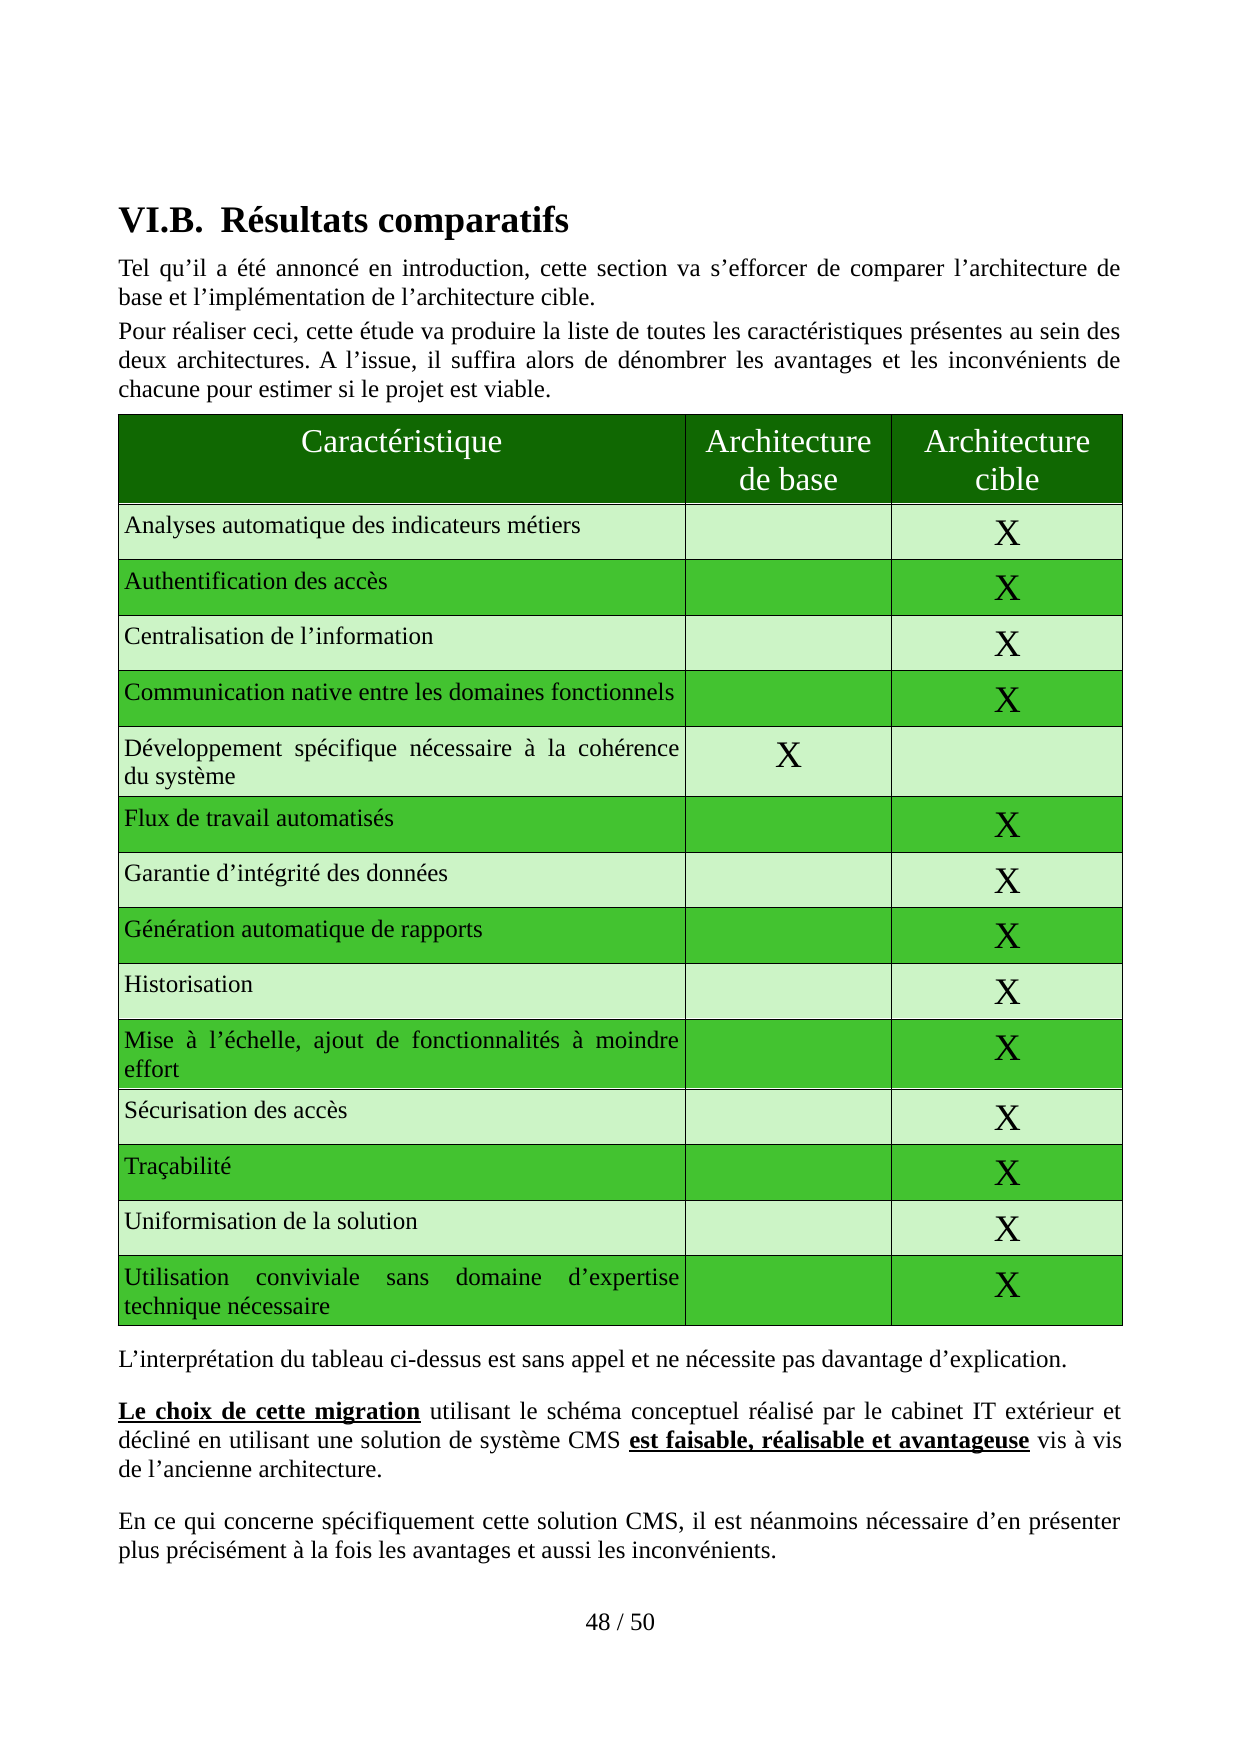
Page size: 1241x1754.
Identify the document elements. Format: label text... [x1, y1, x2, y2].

table_cell Génération automatique de rapports [119, 908, 685, 963]
table_cell X [892, 797, 1122, 852]
table_cell Mise à l’échelle, ajout de fonctionnalités à moindre effort [119, 1020, 685, 1088]
table_cell Flux de travail automatisés [119, 797, 685, 852]
table_cell Traçabilité [119, 1145, 685, 1200]
table_cell Garantie d’intégrité des données [119, 853, 685, 907]
table_cell [686, 616, 891, 670]
table_cell X [892, 1256, 1122, 1325]
table_cell [892, 727, 1122, 796]
table_cell X [892, 908, 1122, 963]
table_cell [686, 797, 891, 852]
text Pour réaliser ceci, cette étude va produire la liste de toutes les caractéristiques présentes au sein des deux architectures. A l’issue, il suffira alors de dénombrer les avantages et les inconvénients de chacune pour estimer si le projet est viable. [118, 316, 1122, 402]
table_cell [686, 1145, 891, 1200]
text L’interprétation du tableau ci-dessus est sans appel et ne nécessite pas davantage d’explication. [118, 1344, 1122, 1373]
table_header Caractéristique [119, 415, 685, 503]
table_cell X [892, 1145, 1122, 1200]
table_cell Développement spécifique nécessaire à la cohérence du système [119, 727, 685, 796]
table_cell X [892, 1020, 1122, 1088]
table_cell [686, 1201, 891, 1255]
table_cell [686, 671, 891, 726]
table_cell Communication native entre les domaines fonctionnels [119, 671, 685, 726]
table_cell [686, 1090, 891, 1144]
table_cell [686, 1256, 891, 1325]
table_cell Authentification des accès [119, 560, 685, 615]
table_cell X [686, 727, 891, 796]
table_cell X [892, 671, 1122, 726]
table_cell X [892, 560, 1122, 615]
table_cell X [892, 1201, 1122, 1255]
text Tel qu’il a été annoncé en introduction, cette section va s’efforcer de comparer l’architecture de base et l’implémentation de l’architecture cible. [118, 253, 1122, 310]
subtitle Résultats comparatifs [118, 197, 1122, 240]
table_cell Sécurisation des accès [119, 1090, 685, 1144]
table_cell X [892, 853, 1122, 907]
table_cell X [892, 505, 1122, 559]
table_header Architecture de base [686, 415, 891, 503]
table_header Architecture cible [892, 415, 1122, 503]
table_cell X [892, 964, 1122, 1018]
table_cell [686, 560, 891, 615]
table_cell [686, 505, 891, 559]
table_cell Uniformisation de la solution [119, 1201, 685, 1255]
table_cell Utilisation conviviale sans domaine d’expertise technique nécessaire [119, 1256, 685, 1325]
text Le choix de cette migration utilisant le schéma conceptuel réalisé par le cabinet IT extérieur et décliné en utilisant une solution de système CMS est faisable, réalisable et avantageuse vis à vis de l’ancienne architecture. [118, 1396, 1122, 1483]
table_cell [686, 853, 891, 907]
table_cell Centralisation de l’information [119, 616, 685, 670]
table_cell Historisation [119, 964, 685, 1018]
table_cell [686, 908, 891, 963]
table_cell X [892, 616, 1122, 670]
table_cell X [892, 1090, 1122, 1144]
text En ce qui concerne spécifiquement cette solution CMS, il est néanmoins nécessaire d’en présenter plus précisément à la fois les avantages et aussi les inconvénients. [118, 1506, 1122, 1564]
table_cell [686, 1020, 891, 1088]
table_cell [686, 964, 891, 1018]
table_cell Analyses automatique des indicateurs métiers [119, 505, 685, 559]
